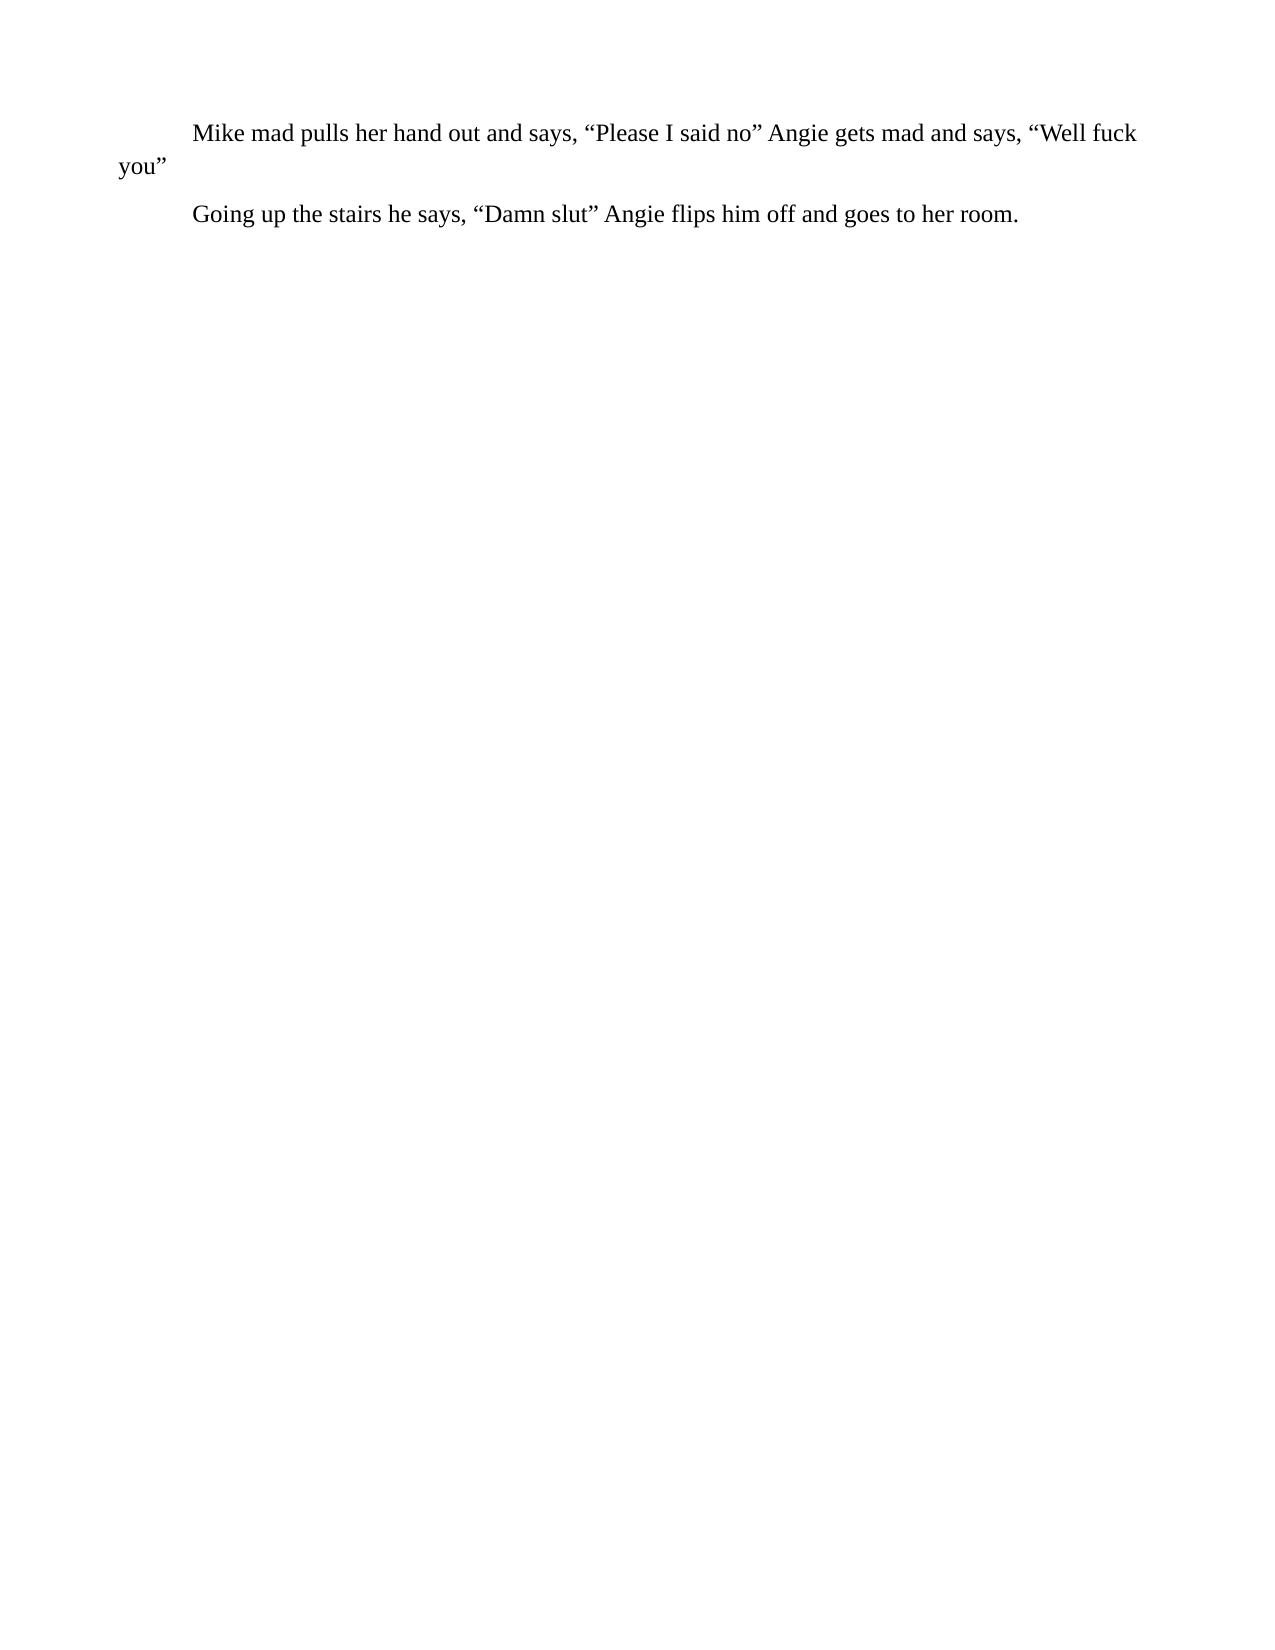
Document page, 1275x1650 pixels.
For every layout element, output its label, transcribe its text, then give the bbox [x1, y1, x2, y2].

text Mike mad pulls her hand out and says, “Please I said no” Angie gets mad and says, “Well fuck you” [118, 118, 1157, 180]
text Going up the stairs he says, “Damn slut” Angie flips him off and goes to her room. [118, 199, 1157, 227]
